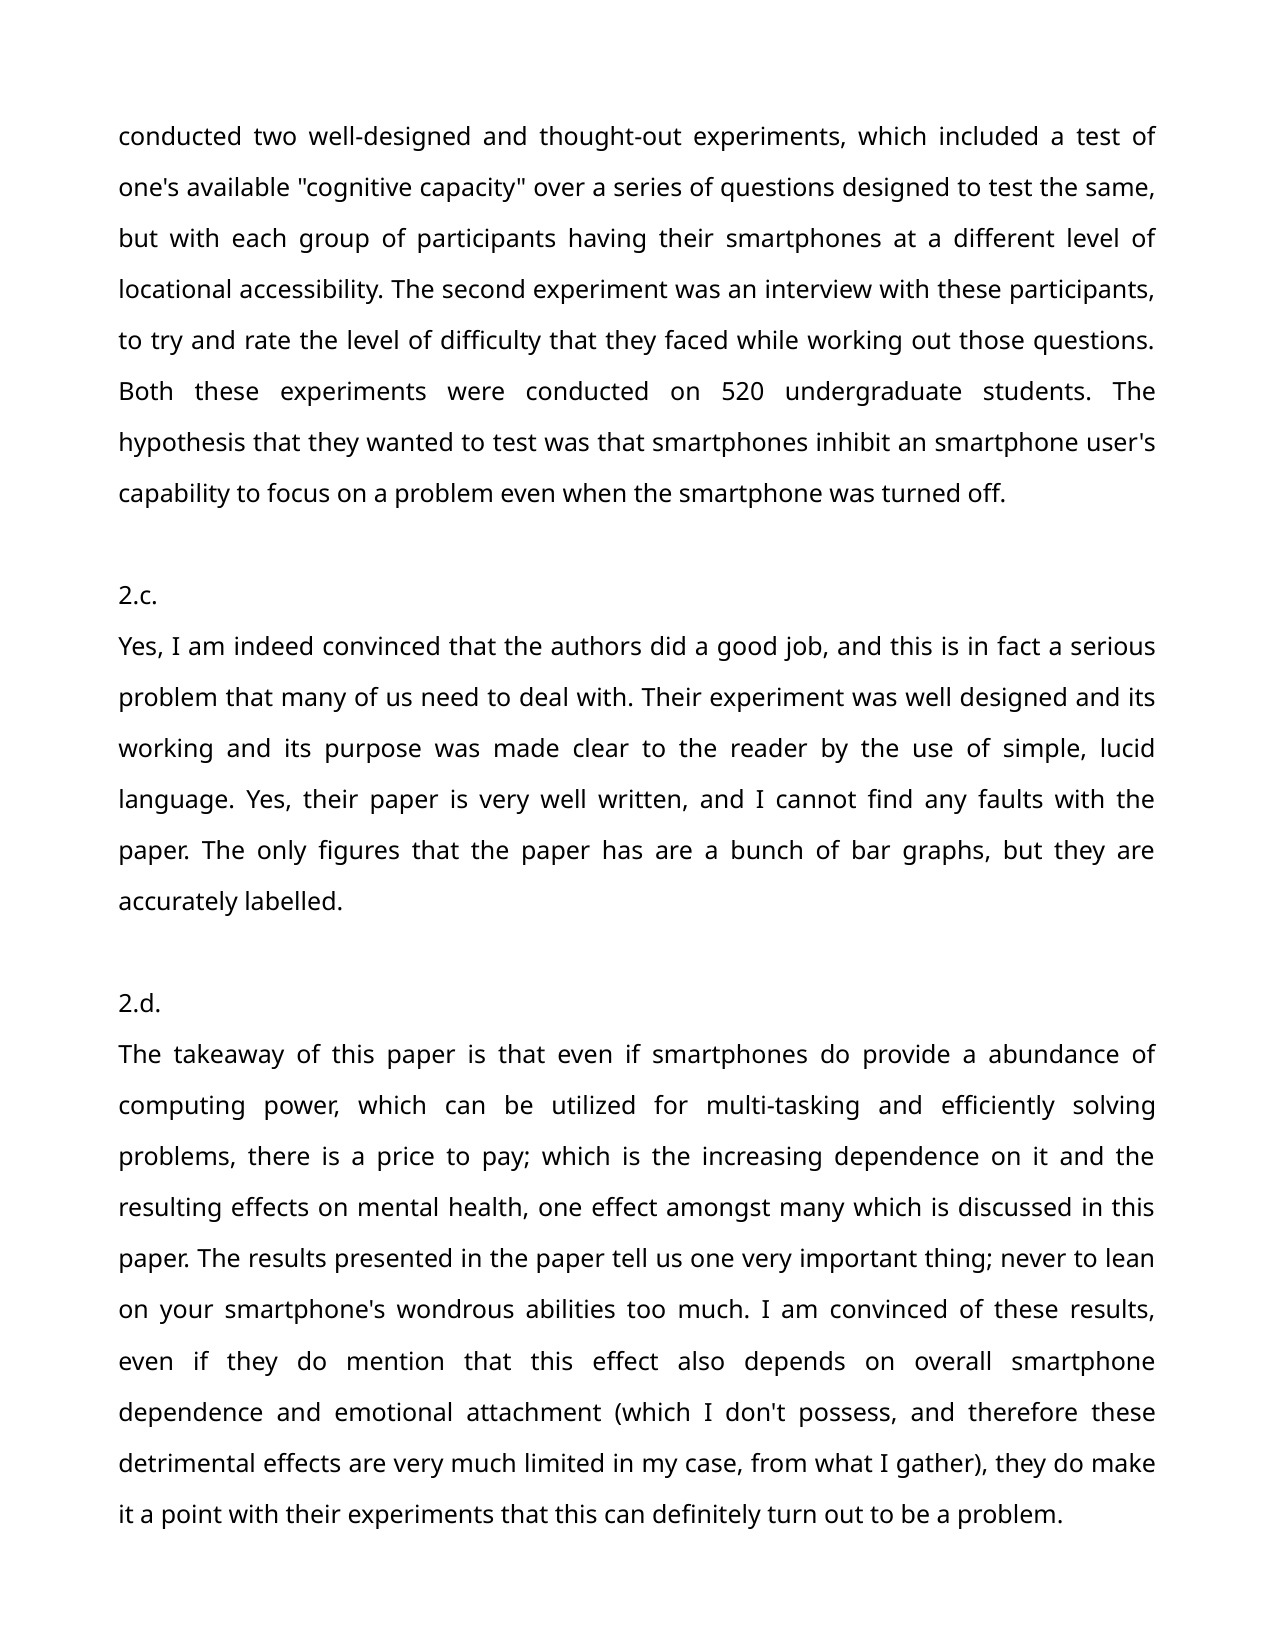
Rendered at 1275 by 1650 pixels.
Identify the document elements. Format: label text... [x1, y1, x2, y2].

text Yes, I am indeed convinced that the authors did a good job, and this is in fact a serious problem that many of us need to deal with. Their experiment was well designed and its working and its purpose was made clear to the reader by the use of simple, lucid language. Yes, their paper is very well written, and I cannot find any faults with the paper. The only figures that the paper has are a bunch of bar graphs, but they are accurately labelled. [118, 628, 1157, 918]
text 2.d. [118, 986, 1157, 1020]
text 2.c. [118, 577, 1157, 612]
text The takeaway of this paper is that even if smartphones do provide a abundance of computing power, which can be utilized for multi-tasking and efficiently solving problems, there is a price to pay; which is the increasing dependence on it and the resulting effects on mental health, one effect amongst many which is discussed in this paper. The results presented in the paper tell us one very important thing; never to lean on your smartphone's wondrous abilities too much. I am convinced of these results, even if they do mention that this effect also depends on overall smartphone dependence and emotional attachment (which I don't possess, and therefore these detrimental effects are very much limited in my case, from what I gather), they do make it a point with their experiments that this can definitely turn out to be a problem. [118, 1037, 1157, 1530]
text conducted two well-designed and thought-out experiments, which included a test of one's available "cognitive capacity" over a series of questions designed to test the same, but with each group of participants having their smartphones at a different level of locational accessibility. The second experiment was an interview with these participants, to try and rate the level of difficulty that they faced while working out those questions. Both these experiments were conducted on 520 undergraduate students. The hypothesis that they wanted to test was that smartphones inhibit an smartphone user's capability to focus on a problem even when the smartphone was turned off. [118, 118, 1157, 509]
